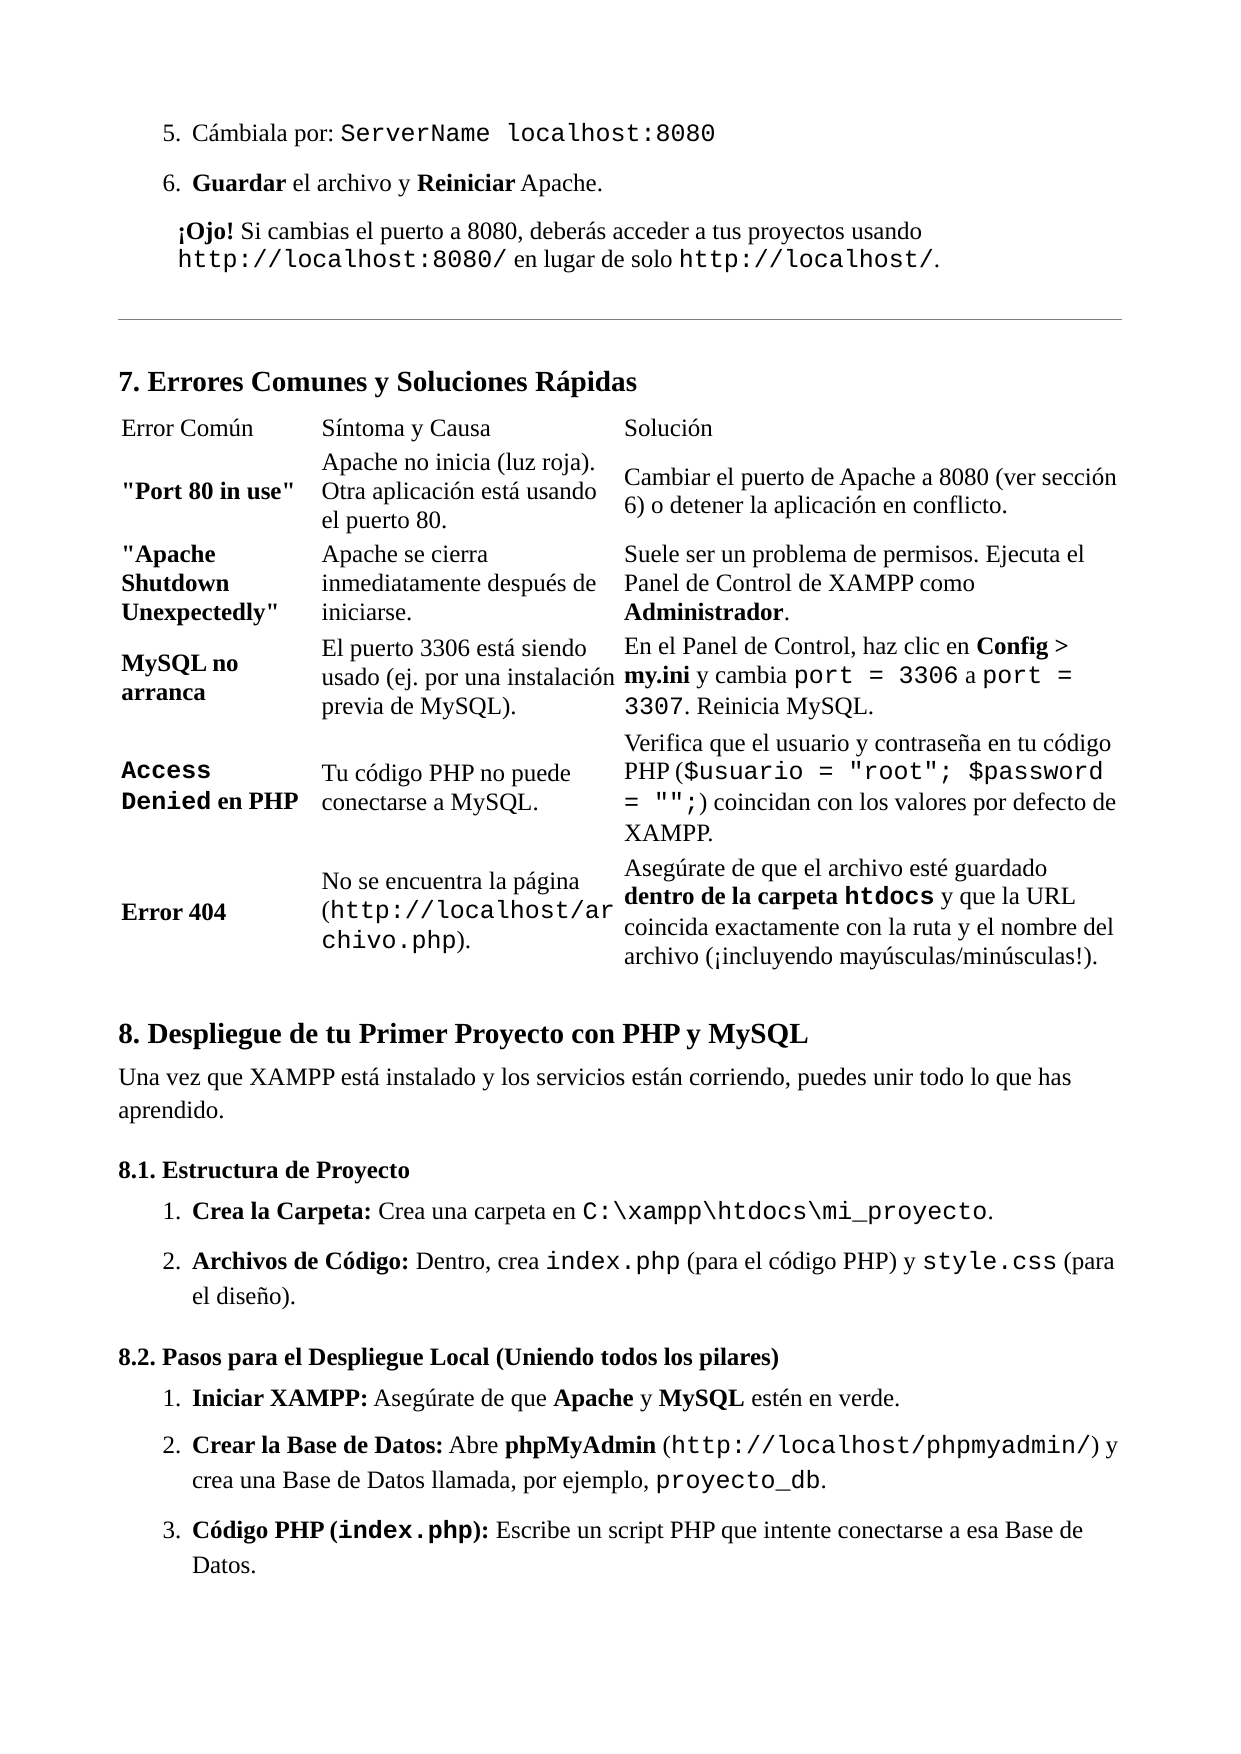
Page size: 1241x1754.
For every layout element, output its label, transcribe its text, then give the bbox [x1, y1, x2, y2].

table_cell Apache no inicia (luz roja). Otra aplicación está usando el puerto 80. [319, 444, 621, 536]
table_cell Error 404 [118, 850, 318, 973]
subtitle 8. Despliegue de tu Primer Proyecto con PHP y MySQL [118, 1016, 1122, 1049]
text ¡Ojo! Si cambias el puerto a 8080, deberás acceder a tus proyectos usando http://localhost:8080/ en lugar de solo http://localhost/. [177, 216, 1063, 275]
table_header Solución [621, 410, 1122, 444]
text Una vez que XAMPP está instalado y los servicios están corriendo, puedes unir todo lo que has aprendido. [118, 1062, 1122, 1124]
table_cell MySQL no arranca [118, 629, 318, 725]
table_cell "Port 80 in use" [118, 444, 318, 536]
table_header Síntoma y Causa [319, 410, 621, 444]
table_cell Asegúrate de que el archivo esté guardado dentro de la carpeta htdocs y que la URL coincida exactamente con la ruta y el nombre del archivo (¡incluyendo mayúsculas/minúsculas!). [621, 850, 1122, 973]
table_cell Verifica que el usuario y contraseña en tu código PHP ($usuario = "root"; $password = "";) coincidan con los valores por defecto de XAMPP. [621, 725, 1122, 850]
list Guardar el archivo y Reiniciar Apache. [162, 168, 1122, 197]
table_cell Apache se cierra inmediatamente después de iniciarse. [319, 536, 621, 628]
table_cell En el Panel de Control, haz clic en Config > my.ini y cambia port = 3306 a port = 3307. Reinicia MySQL. [621, 629, 1122, 725]
list Crear la Base de Datos: Abre phpMyAdmin (http://localhost/phpmyadmin/) y crea una Base de Datos llamada, por ejemplo, proyecto_db. [162, 1430, 1122, 1496]
table_cell Cambiar el puerto de Apache a 8080 (ver sección 6) o detener la aplicación en conflicto. [621, 444, 1122, 536]
table_cell No se encuentra la página (http://localhost/archivo.php). [319, 850, 621, 973]
subtitle 7. Errores Comunes y Soluciones Rápidas 🚨 [118, 364, 1122, 397]
list Crea la Carpeta: Crea una carpeta en C:\xampp\htdocs\mi_proyecto. [162, 1196, 1122, 1227]
list Cámbiala por: ServerName localhost:8080 [162, 118, 1122, 149]
list Iniciar XAMPP: Asegúrate de que Apache y MySQL estén en verde. [162, 1383, 1122, 1412]
list Archivos de Código: Dentro, crea index.php (para el código PHP) y style.css (para el diseño). [162, 1246, 1122, 1310]
subtitle 8.2. Pasos para el Despliegue Local (Uniendo todos los pilares) [118, 1342, 1122, 1370]
subtitle 8.1. Estructura de Proyecto [118, 1155, 1122, 1184]
table_header Error Común [118, 410, 318, 444]
table_cell Suele ser un problema de permisos. Ejecuta el Panel de Control de XAMPP como Administrador. [621, 536, 1122, 628]
list Código PHP (index.php): Escribe un script PHP que intente conectarse a esa Base de Datos. [162, 1516, 1122, 1579]
table_cell "Apache Shutdown Unexpectedly" [118, 536, 318, 628]
table_cell Tu código PHP no puede conectarse a MySQL. [319, 725, 621, 850]
table_cell Access Denied en PHP [118, 725, 318, 850]
table_cell El puerto 3306 está siendo usado (ej. por una instalación previa de MySQL). [319, 629, 621, 725]
